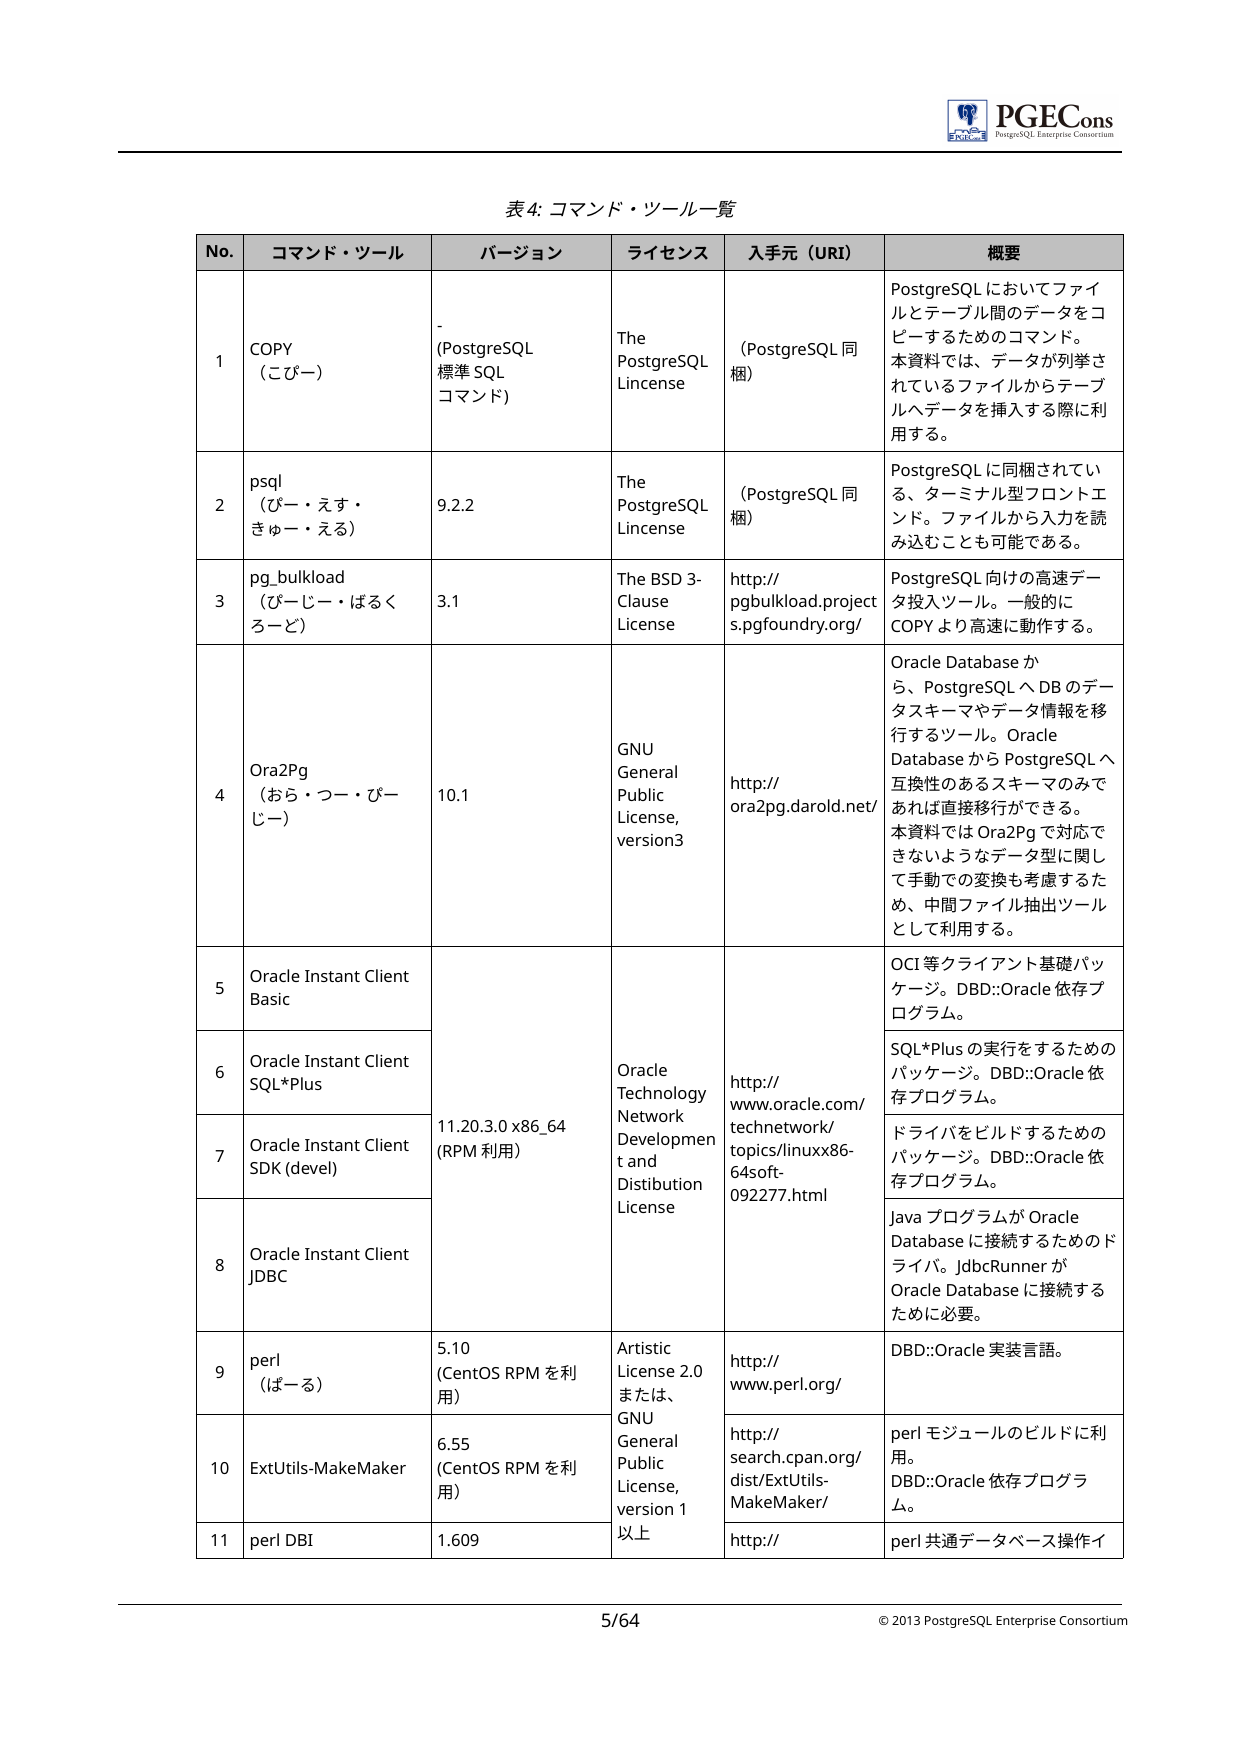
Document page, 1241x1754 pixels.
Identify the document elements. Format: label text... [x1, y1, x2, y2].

table_cell 3.1 [432, 560, 611, 643]
table_header 入手元（URI） [725, 235, 884, 270]
table_cell pg_bulkload （ぴーじー・ばるくろーど） [244, 560, 431, 643]
table_cell Artistic License 2.0 または、 GNU General Public License, version 1 以上 [612, 1332, 724, 1558]
table_cell PostgreSQLにおいてファイルとテーブル間のデータをコピーするためのコマンド。 本資料では、データが列挙されているファイルからテーブルへデータを挿入する際に利用する。 [885, 271, 1123, 451]
table_cell GNU General Public License, version3 [612, 645, 724, 946]
table_cell The PostgreSQL Lincense [612, 452, 724, 559]
table_cell perl （ぱーる） [244, 1332, 431, 1414]
table_cell 6.55 (CentOS RPMを利用） [432, 1415, 611, 1522]
table_cell http://pgbulkload.projects.pgfoundry.org/ [725, 560, 884, 643]
table_cell Oracle Instant Client SQL*Plus [244, 1031, 431, 1114]
table_header バージョン [432, 235, 611, 270]
table_cell 7 [197, 1115, 243, 1198]
table_cell psql （ぴー・えす・きゅー・える） [244, 452, 431, 559]
table_cell 11.20.3.0 x86_64 (RPM利用） [432, 947, 611, 1331]
table_cell Oracle Databaseから、PostgreSQLへDBのデータスキーマやデータ情報を移行するツール。Oracle DatabaseからPostgreSQLへ互換性のあるスキーマのみであれば直接移行ができる。 本資料ではOra2Pgで対応できないようなデータ型に関して手動での変換も考慮するため、中間ファイル抽出ツールとして利用する。 [885, 645, 1123, 946]
table_cell JavaプログラムがOracle Databaseに接続するためのドライバ。JdbcRunnerがOracle Databaseに接続するために必要。 [885, 1199, 1123, 1331]
table_cell http:// [725, 1523, 884, 1558]
table_cell PostgreSQLに同梱されている、ターミナル型フロントエンド。ファイルから入力を読み込むことも可能である。 [885, 452, 1123, 559]
table_cell The PostgreSQL Lincense [612, 271, 724, 451]
picture [941, 94, 1119, 147]
table_cell 10 [197, 1415, 243, 1522]
table_cell 10.1 [432, 645, 611, 946]
table_cell （PostgreSQL同梱） [725, 271, 884, 451]
table_cell SQL*Plusの実行をするためのパッケージ。DBD::Oracle依存プログラム。 [885, 1031, 1123, 1114]
table_cell perlモジュールのビルドに利用。 DBD::Oracle依存プログラム。 [885, 1415, 1123, 1522]
table_header コマンド・ツール [244, 235, 431, 270]
table_cell 5 [197, 947, 243, 1030]
table_cell Oracle Instant Client Basic [244, 947, 431, 1030]
table_cell 1.609 [432, 1523, 611, 1558]
table_cell ドライバをビルドするためのパッケージ。DBD::Oracle依存プログラム。 [885, 1115, 1123, 1198]
table_header No. [197, 235, 243, 270]
table_cell ExtUtils-MakeMaker [244, 1415, 431, 1522]
table_cell Oracle Instant Client JDBC [244, 1199, 431, 1331]
table_cell http://www.oracle.com/technetwork/topics/linuxx86-64soft-092277.html [725, 947, 884, 1331]
table_cell 3 [197, 560, 243, 643]
table_cell 8 [197, 1199, 243, 1331]
table_header 概要 [885, 235, 1123, 270]
table_cell 5.10 (CentOS RPMを利用） [432, 1332, 611, 1414]
table_cell Oracle Instant Client SDK (devel) [244, 1115, 431, 1198]
table_cell - (PostgreSQL 標準SQL コマンド) [432, 271, 611, 451]
table_cell 6 [197, 1031, 243, 1114]
table_cell Oracle Technology Network Development and Distibution License [612, 947, 724, 1331]
table_cell The BSD 3-Clause License [612, 560, 724, 643]
table_cell http://ora2pg.darold.net/ [725, 645, 884, 946]
text 表 4: コマンド・ツール一覧 [118, 194, 1122, 222]
table_cell 9.2.2 [432, 452, 611, 559]
table_cell http://www.perl.org/ [725, 1332, 884, 1414]
table_cell 2 [197, 452, 243, 559]
table_cell （PostgreSQL同梱） [725, 452, 884, 559]
table_cell 1 [197, 271, 243, 451]
table_cell 9 [197, 1332, 243, 1414]
table_header ライセンス [612, 235, 724, 270]
table_cell 4 [197, 645, 243, 946]
table_cell 11 [197, 1523, 243, 1558]
table_cell OCI等クライアント基礎パッケージ。DBD::Oracle依存プログラム。 [885, 947, 1123, 1030]
table_cell perl DBI [244, 1523, 431, 1558]
table_cell PostgreSQL向けの高速データ投入ツール。一般的にCOPYより高速に動作する。 [885, 560, 1123, 643]
table_cell perl共通データベース操作イ [885, 1523, 1123, 1558]
table_cell Ora2Pg （おら・つー・ぴーじー） [244, 645, 431, 946]
table_cell COPY （こぴー） [244, 271, 431, 451]
table_cell http://search.cpan.org/dist/ExtUtils-MakeMaker/ [725, 1415, 884, 1522]
table_cell DBD::Oracle実装言語。 [885, 1332, 1123, 1414]
